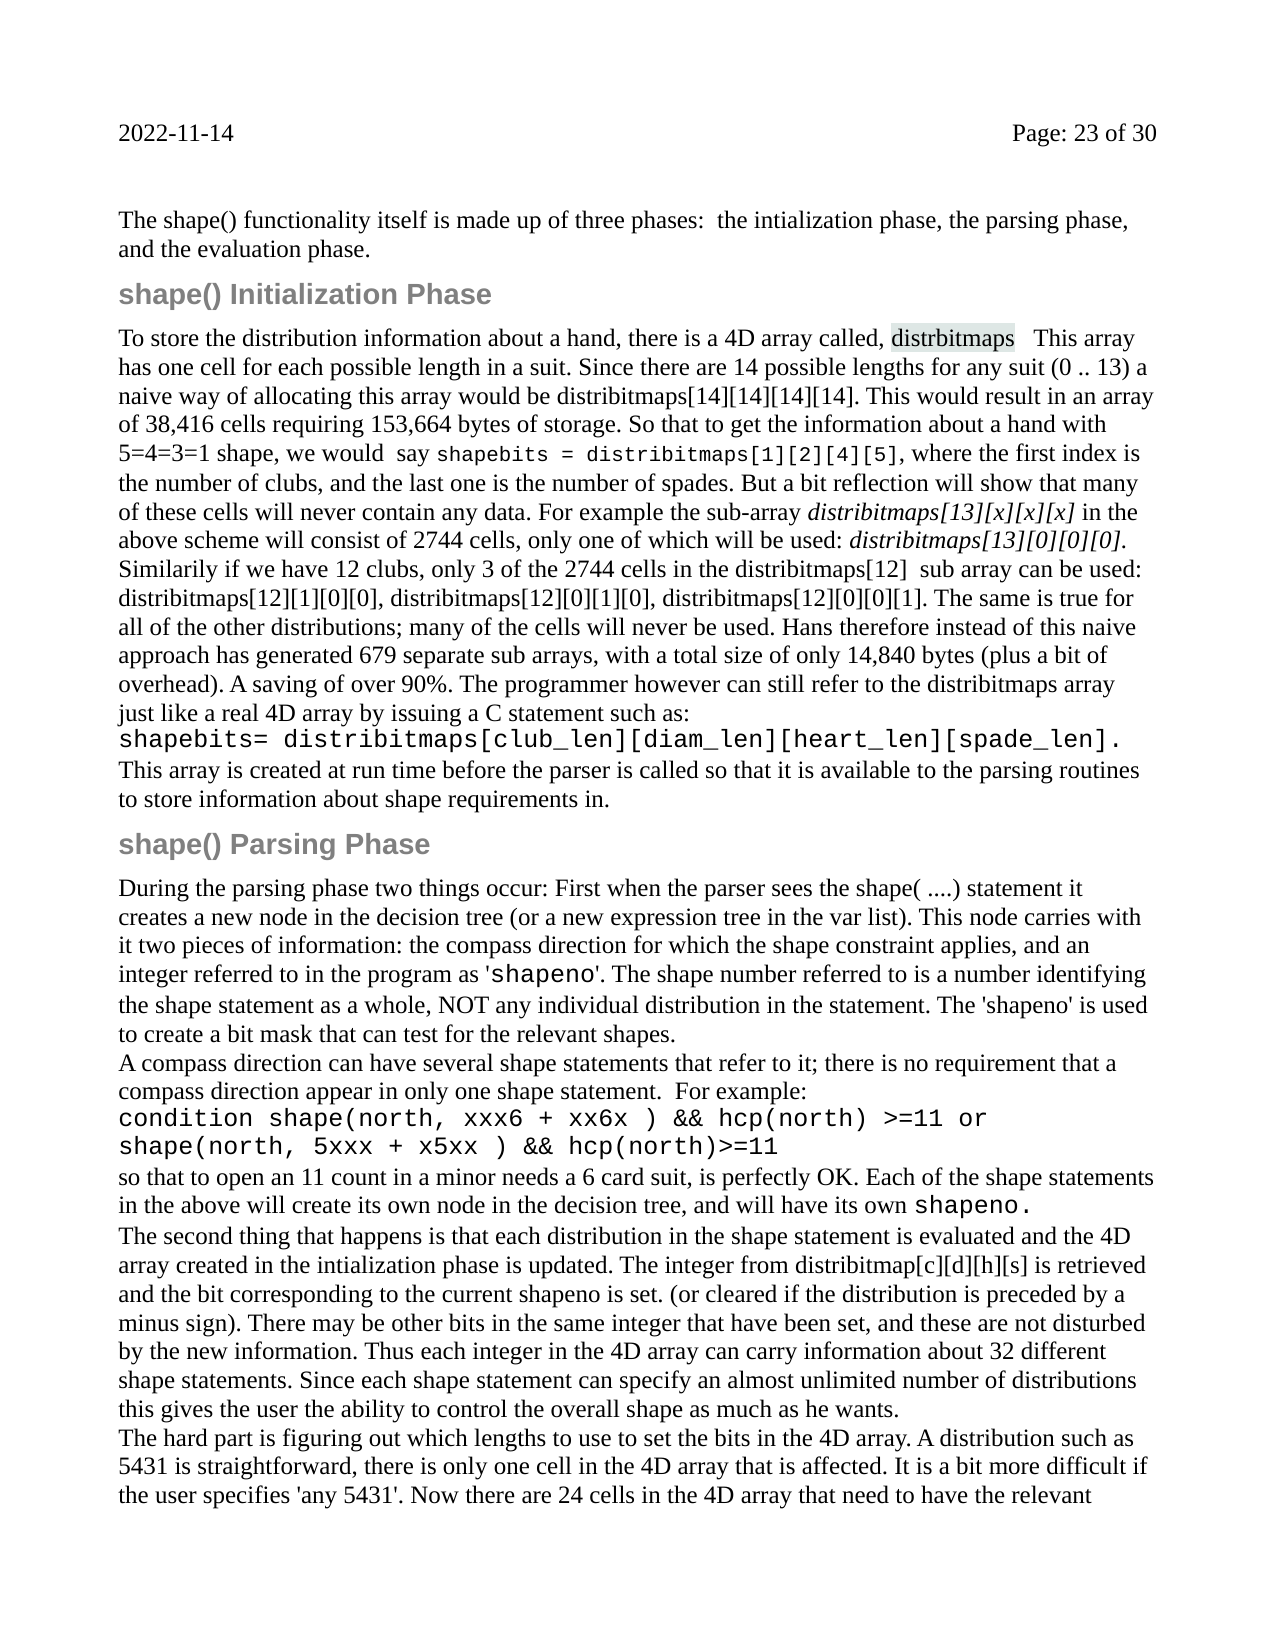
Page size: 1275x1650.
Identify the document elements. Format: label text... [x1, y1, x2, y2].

text condition shape(north, xxx6 + xx6x ) && hcp(north) >=11 or shape(north, 5xxx + x5xx ) && hcp(north)>=11 [118, 1105, 1157, 1162]
text During the parsing phase two things occur: First when the parser sees the shape( ....) statement it creates a new node in the decision tree (or a new expression tree in the var list). This node carries with it two pieces of information: the compass direction for which the shape constraint applies, and an integer referred to in the program as 'shapeno'. The shape number referred to is a number identifying the shape statement as a whole, NOT any individual distribution in the statement. The 'shapeno' is used to create a bit mask that can test for the relevant shapes. [118, 873, 1157, 1048]
text To store the distribution information about a hand, there is a 4D array called, distrbitmaps This array has one cell for each possible length in a suit. Since there are 14 possible lengths for any suit (0 .. 13) a naive way of allocating this array would be distribitmaps[14][14][14][14]. This would result in an array of 38,416 cells requiring 153,664 bytes of storage. So that to get the information about a hand with 5=4=3=1 shape, we would say shapebits = distribitmaps[1][2][4][5], where the first index is the number of clubs, and the last one is the number of spades. But a bit reflection will show that many of these cells will never contain any data. For example the sub-array distribitmaps[13][x][x][x] in the above scheme will consist of 2744 cells, only one of which will be used: distribitmaps[13][0][0][0]. Similarily if we have 12 clubs, only 3 of the 2744 cells in the distribitmaps[12] sub array can be used: distribitmaps[12][1][0][0], distribitmaps[12][0][1][0], distribitmaps[12][0][0][1]. The same is true for all of the other distributions; many of the cells will never be used. Hans therefore instead of this naive approach has generated 679 separate sub arrays, with a total size of only 14,840 bytes (plus a bit of overhead). A saving of over 90%. The programmer however can still refer to the distribitmaps array just like a real 4D array by issuing a C statement such as: [118, 323, 1157, 727]
text shapebits= distribitmaps[club_len][diam_len][heart_len][spade_len]. [118, 727, 1157, 755]
text The shape() functionality itself is made up of three phases: the intialization phase, the parsing phase, and the evaluation phase. [118, 205, 1157, 263]
text so that to open an 11 count in a minor needs a 6 card suit, is perfectly OK. Each of the shape statements in the above will create its own node in the decision tree, and will have its own shapeno. [118, 1162, 1157, 1221]
text This array is created at run time before the parser is called so that it is available to the parsing routines to store information about shape requirements in. [118, 755, 1157, 812]
text The hard part is figuring out which lengths to use to set the bits in the 4D array. A distribution such as 5431 is straightforward, there is only one cell in the 4D array that is affected. It is a bit more difficult if the user specifies 'any 5431'. Now there are 24 cells in the 4D array that need to have the relevant [118, 1423, 1157, 1509]
subtitle shape() Initialization Phase [118, 277, 1157, 311]
subtitle shape() Parsing Phase [118, 827, 1157, 861]
text The second thing that happens is that each distribution in the shape statement is evaluated and the 4D array created in the intialization phase is updated. The integer from distribitmap[c][d][h][s] is retrieved and the bit corresponding to the current shapeno is set. (or cleared if the distribution is preceded by a minus sign). There may be other bits in the same integer that have been set, and these are not disturbed by the new information. Thus each integer in the 4D array can carry information about 32 different shape statements. Since each shape statement can specify an almost unlimited number of distributions this gives the user the ability to control the overall shape as much as he wants. [118, 1221, 1157, 1423]
text A compass direction can have several shape statements that refer to it; there is no requirement that a compass direction appear in only one shape statement. For example: [118, 1048, 1157, 1105]
